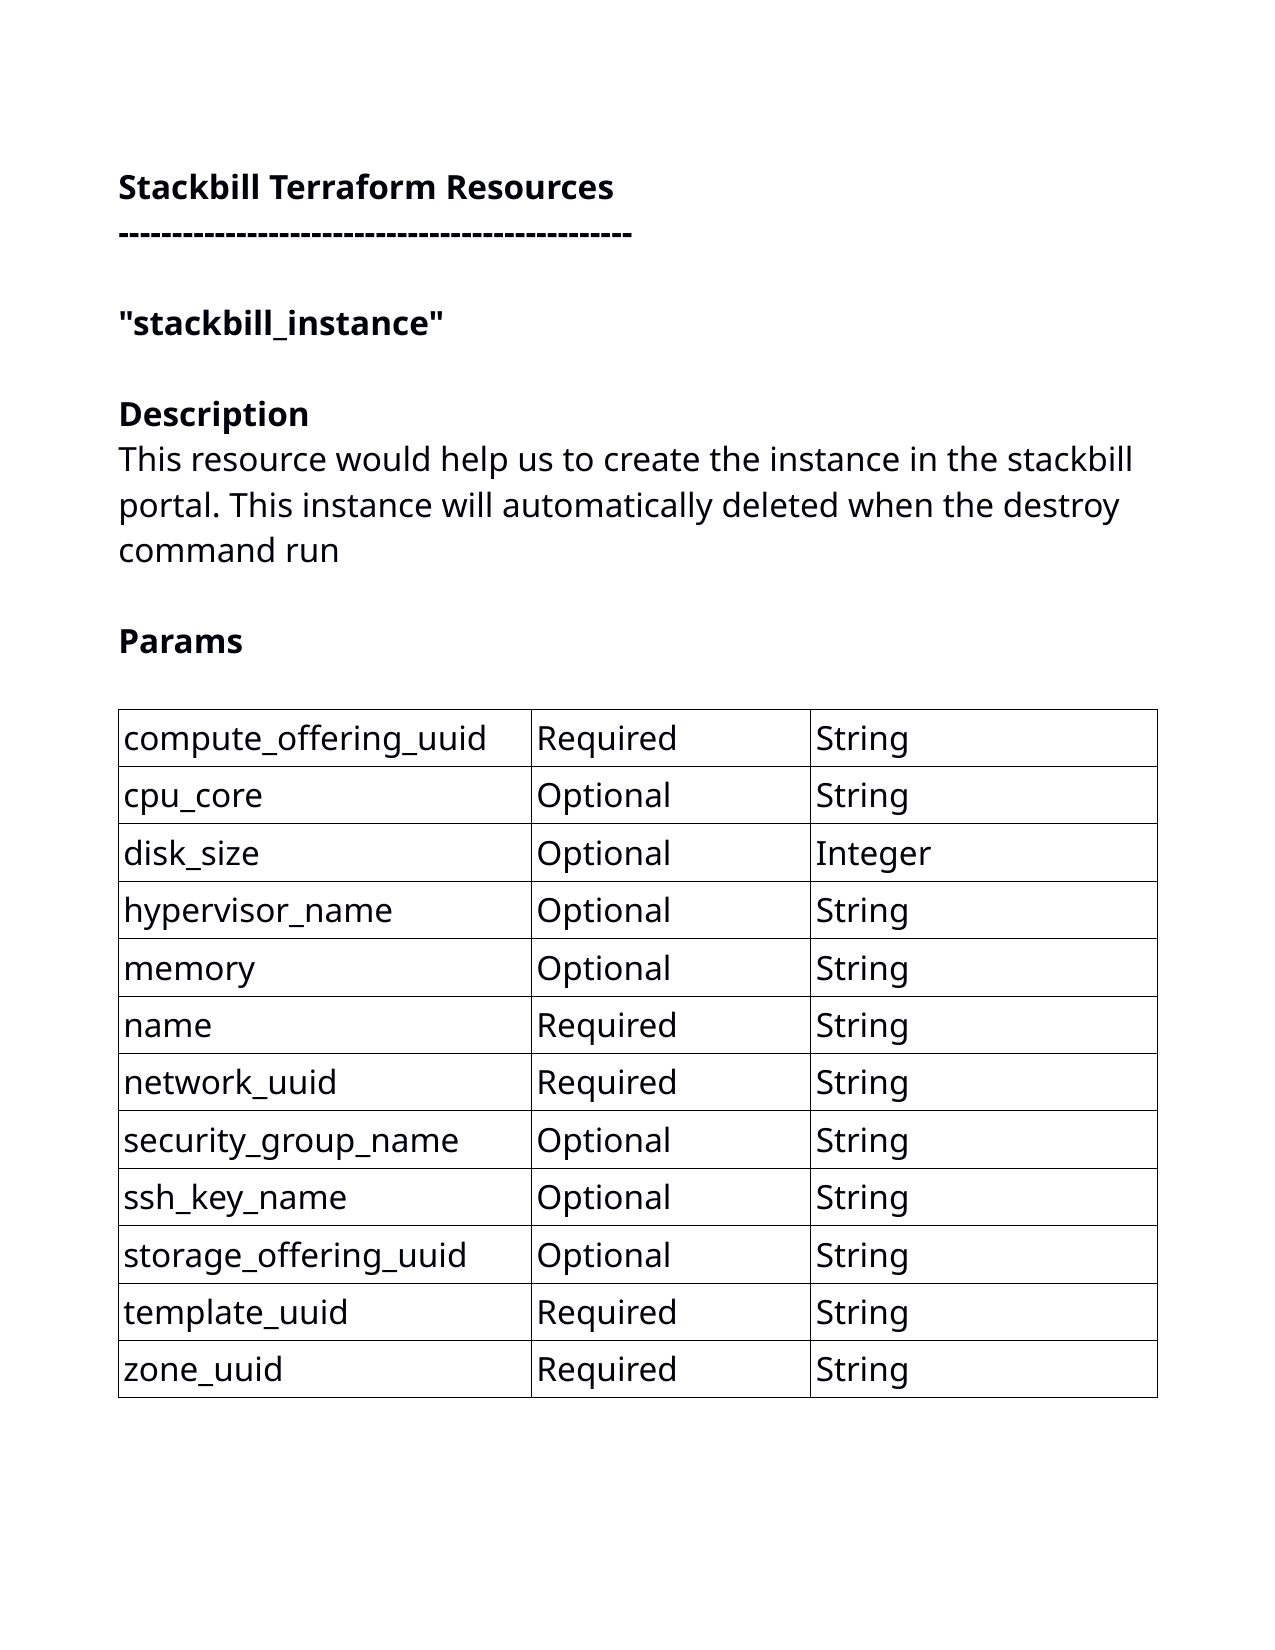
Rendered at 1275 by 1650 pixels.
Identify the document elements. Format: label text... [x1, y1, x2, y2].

table_cell security_group_name [119, 1111, 531, 1168]
table_cell Required [532, 997, 810, 1053]
table_cell Optional [532, 882, 810, 938]
text Description [118, 391, 1157, 436]
table_cell String [811, 1169, 1157, 1225]
table_cell Optional [532, 939, 810, 996]
table_cell String [811, 1054, 1157, 1110]
table_cell Integer [811, 824, 1157, 881]
table_cell String [811, 1341, 1157, 1397]
table_cell storage_offering_uuid [119, 1226, 531, 1282]
table_cell String [811, 1284, 1157, 1340]
table_cell Required [532, 1341, 810, 1397]
table_cell hypervisor_name [119, 882, 531, 938]
table_cell memory [119, 939, 531, 996]
text ------------------------------------------------ [118, 209, 1157, 254]
table_cell Required [532, 1054, 810, 1110]
table_cell Optional [532, 824, 810, 881]
table_cell String [811, 1111, 1157, 1168]
table_cell String [811, 882, 1157, 938]
table_cell Optional [532, 767, 810, 823]
table_cell Optional [532, 1111, 810, 1168]
table_cell String [811, 997, 1157, 1053]
table_cell String [811, 767, 1157, 823]
table_cell String [811, 939, 1157, 996]
table_cell network_uuid [119, 1054, 531, 1110]
table_cell disk_size [119, 824, 531, 881]
table_cell name [119, 997, 531, 1053]
table_header compute_offering_uuid [119, 710, 531, 766]
table_header String [811, 710, 1157, 766]
table_cell zone_uuid [119, 1341, 531, 1397]
table_cell template_uuid [119, 1284, 531, 1340]
table_cell Required [532, 1284, 810, 1340]
text This resource would help us to create the instance in the stackbill portal. This instance will automatically deleted when the destroy command run [118, 436, 1157, 572]
text "stackbill_instance" [118, 300, 1157, 345]
table_cell Optional [532, 1226, 810, 1282]
table_cell Optional [532, 1169, 810, 1225]
text Params [118, 618, 1157, 663]
table_header Required [532, 710, 810, 766]
text Stackbill Terraform Resources [118, 163, 1157, 209]
table_cell ssh_key_name [119, 1169, 531, 1225]
table_cell String [811, 1226, 1157, 1282]
table_cell cpu_core [119, 767, 531, 823]
